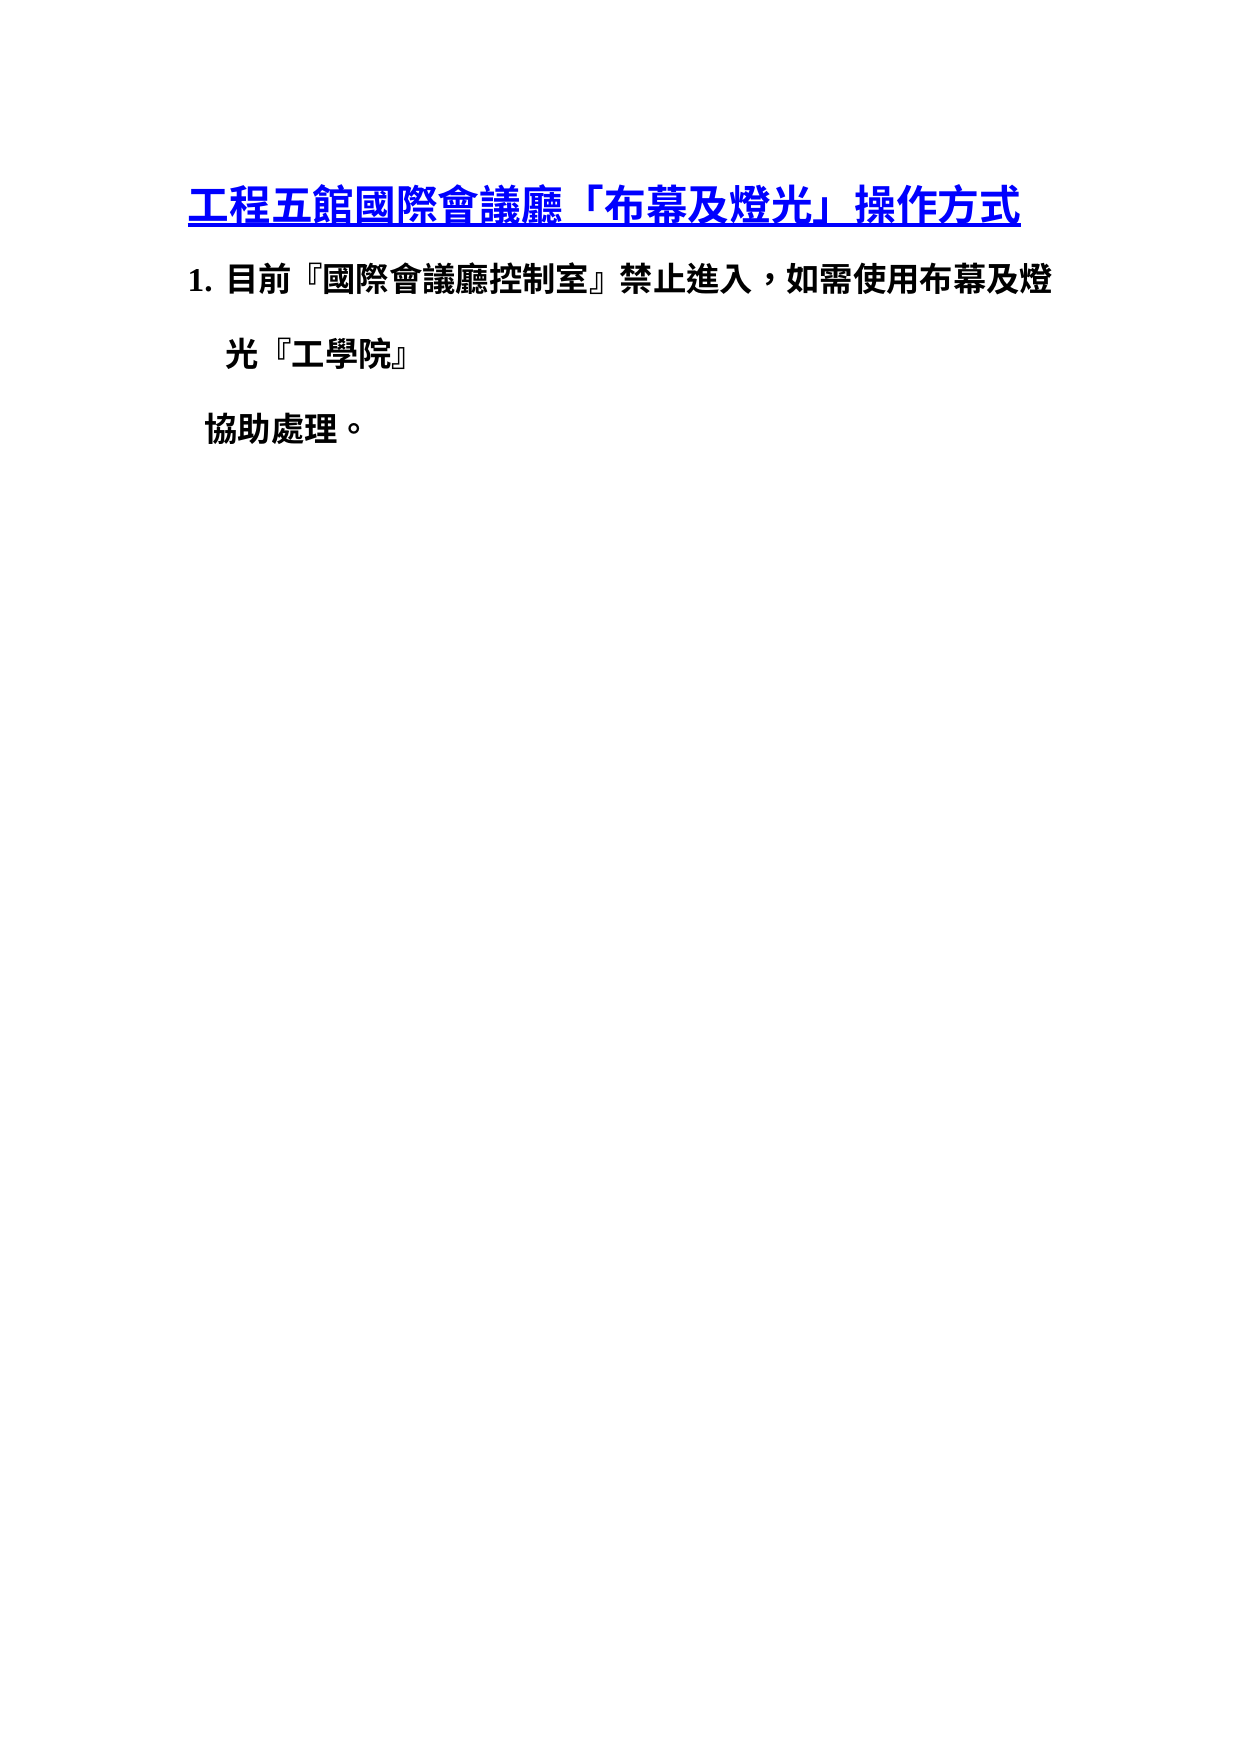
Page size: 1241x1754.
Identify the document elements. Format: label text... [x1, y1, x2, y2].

list 目前『國際會議廳控制室』禁止進入，如需使用布幕及燈光『工學院』 [187, 239, 1053, 389]
text 工程五館國際會議廳「布幕及燈光」操作方式 [187, 164, 1053, 239]
text 協助處理。 [187, 389, 1053, 464]
